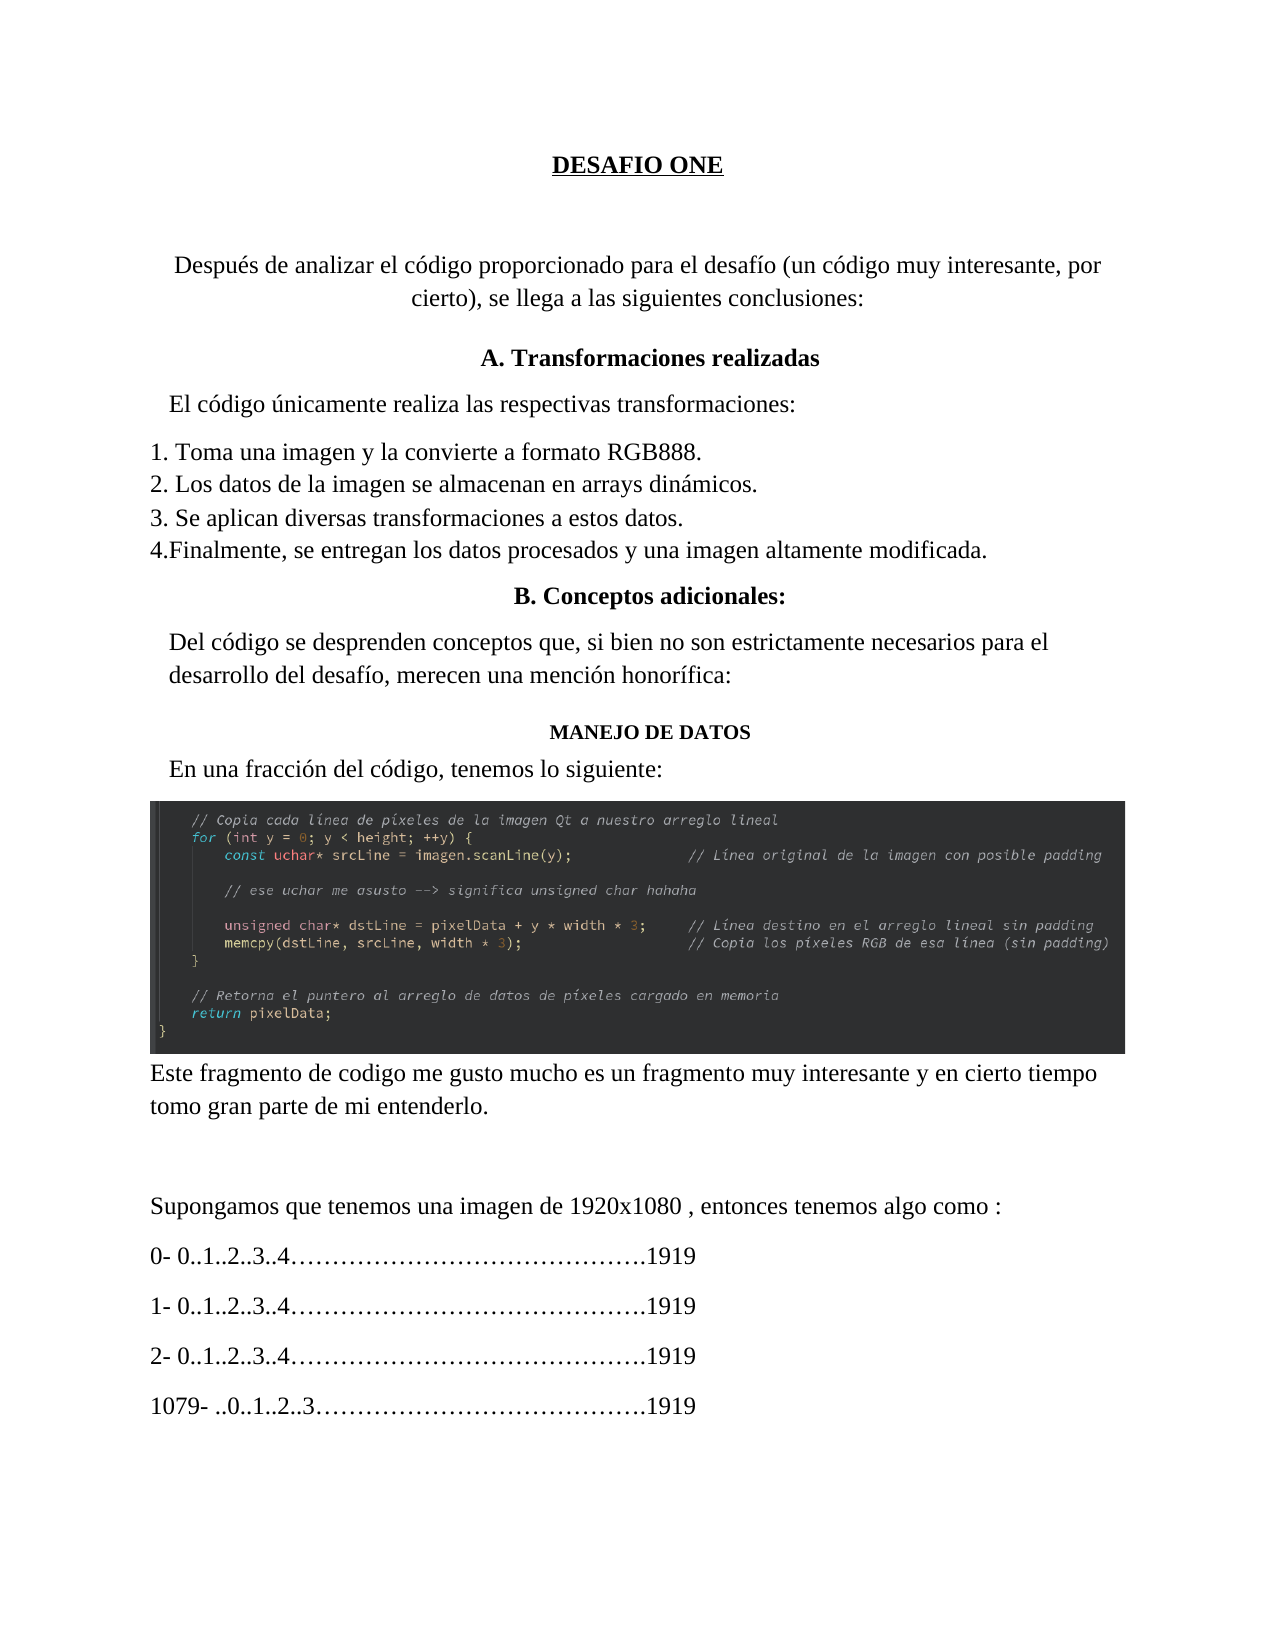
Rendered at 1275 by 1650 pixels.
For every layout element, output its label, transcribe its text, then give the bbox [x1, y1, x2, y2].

text DESAFIO ONE [150, 150, 1125, 179]
text 2- 0..1..2..3..4…………………………………….1919 [150, 1341, 1125, 1370]
text Después de analizar el código proporcionado para el desafío (un código muy interesante, por cierto), se llega a las siguientes conclusiones: [150, 250, 1125, 312]
text 1. Toma una imagen y la convierte a formato RGB888. [150, 437, 1125, 465]
text Del código se desprenden conceptos que, si bien no son estrictamente necesarios para el desarrollo del desafío, merecen una mención honorífica: [169, 627, 1125, 689]
text 1- 0..1..2..3..4…………………………………….1919 [150, 1291, 1125, 1320]
text 2. Los datos de la imagen se almacenan en arrays dinámicos. [150, 469, 1125, 498]
text En una fracción del código, tenemos lo siguiente: [169, 754, 1125, 783]
text Este fragmento de codigo me gusto mucho es un fragmento muy interesante y en cierto tiempo tomo gran parte de mi entenderlo. [150, 1054, 1125, 1120]
text 0- 0..1..2..3..4…………………………………….1919 [150, 1241, 1125, 1270]
text Supongamos que tenemos una imagen de 1920x1080 , entonces tenemos algo como : [150, 1191, 1125, 1220]
text MANEJO DE DATOS [175, 720, 1125, 744]
text El código únicamente realiza las respectivas transformaciones: [169, 389, 1125, 418]
subtitle A. Transformaciones realizadas [175, 343, 1125, 372]
text 3. Se aplican diversas transformaciones a estos datos. [150, 503, 1125, 531]
subtitle B. Conceptos adicionales: [175, 581, 1125, 610]
text 4.Finalmente, se entregan los datos procesados y una imagen altamente modificada. [150, 536, 1125, 564]
text 1079- ..0..1..2..3………………………………….1919 [150, 1391, 1125, 1420]
